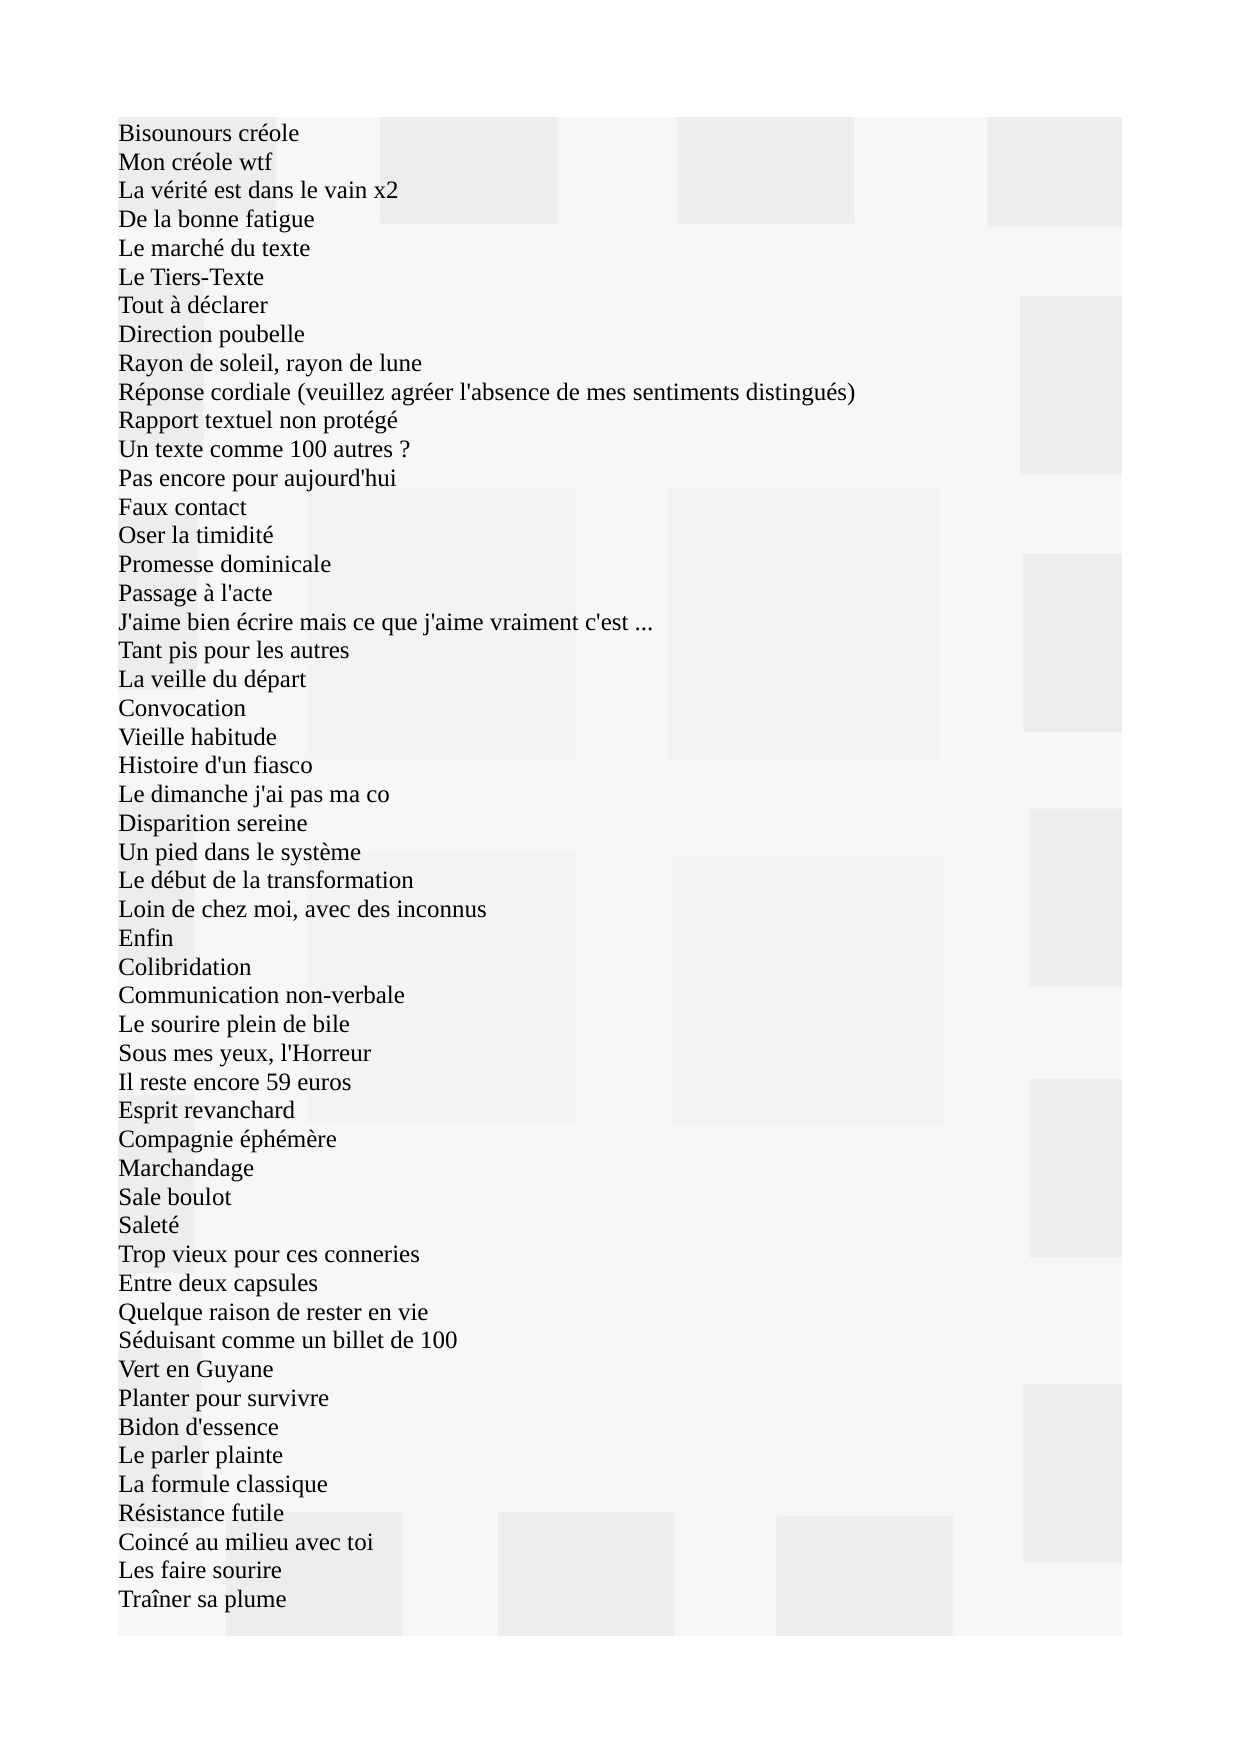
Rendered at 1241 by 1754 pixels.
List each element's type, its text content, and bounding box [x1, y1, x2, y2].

text Les faire sourire [118, 1556, 1122, 1584]
text Communication non-verbale [118, 981, 1122, 1009]
text La vérité est dans le vain x2 [118, 176, 1122, 204]
text Bidon d'essence [118, 1412, 1122, 1441]
text Tout à déclarer [118, 291, 1122, 319]
text Coincé au milieu avec toi [118, 1527, 1122, 1556]
text La veille du départ [118, 664, 1122, 693]
text Le sourire plein de bile [118, 1009, 1122, 1038]
text Enfin [118, 923, 1122, 952]
text Traîner sa plume [118, 1584, 1122, 1613]
text Trop vieux pour ces conneries [118, 1239, 1122, 1268]
text Sous mes yeux, l'Horreur [118, 1038, 1122, 1067]
text Quelque raison de rester en vie [118, 1297, 1122, 1326]
text Le parler plainte [118, 1441, 1122, 1469]
text Réponse cordiale (veuillez agréer l'absence de mes sentiments distingués) [118, 377, 1122, 406]
text Convocation [118, 693, 1122, 722]
text Faux contact [118, 492, 1122, 521]
text Vieille habitude [118, 722, 1122, 751]
text J'aime bien écrire mais ce que j'aime vraiment c'est ... [118, 607, 1122, 636]
text Le dimanche j'ai pas ma co [118, 779, 1122, 808]
text Tant pis pour les autres [118, 636, 1122, 664]
text Marchandage [118, 1153, 1122, 1182]
text Esprit revanchard [118, 1096, 1122, 1124]
text Rapport textuel non protégé [118, 406, 1122, 434]
text Un pied dans le système [118, 837, 1122, 866]
text Sale boulot [118, 1182, 1122, 1211]
text Bisounours créole [118, 118, 1122, 147]
text Histoire d'un fiasco [118, 751, 1122, 779]
text La formule classique [118, 1469, 1122, 1498]
text Planter pour survivre [118, 1383, 1122, 1412]
text Direction poubelle [118, 319, 1122, 348]
text Il reste encore 59 euros [118, 1067, 1122, 1096]
text Vert en Guyane [118, 1354, 1122, 1383]
text Promesse dominicale [118, 549, 1122, 578]
text Séduisant comme un billet de 100 [118, 1326, 1122, 1354]
text Disparition sereine [118, 808, 1122, 837]
text Le marché du texte [118, 233, 1122, 262]
text Colibridation [118, 952, 1122, 981]
text Un texte comme 100 autres ? [118, 434, 1122, 463]
text Passage à l'acte [118, 578, 1122, 607]
text Le début de la transformation [118, 866, 1122, 894]
text Compagnie éphémère [118, 1124, 1122, 1153]
text Pas encore pour aujourd'hui [118, 463, 1122, 492]
text De la bonne fatigue [118, 204, 1122, 233]
text Entre deux capsules [118, 1268, 1122, 1297]
text Le Tiers-Texte [118, 262, 1122, 291]
text Oser la timidité [118, 521, 1122, 549]
text Résistance futile [118, 1498, 1122, 1527]
text Mon créole wtf [118, 147, 1122, 176]
text Rayon de soleil, rayon de lune [118, 348, 1122, 377]
text Loin de chez moi, avec des inconnus [118, 894, 1122, 923]
text Saleté [118, 1211, 1122, 1239]
